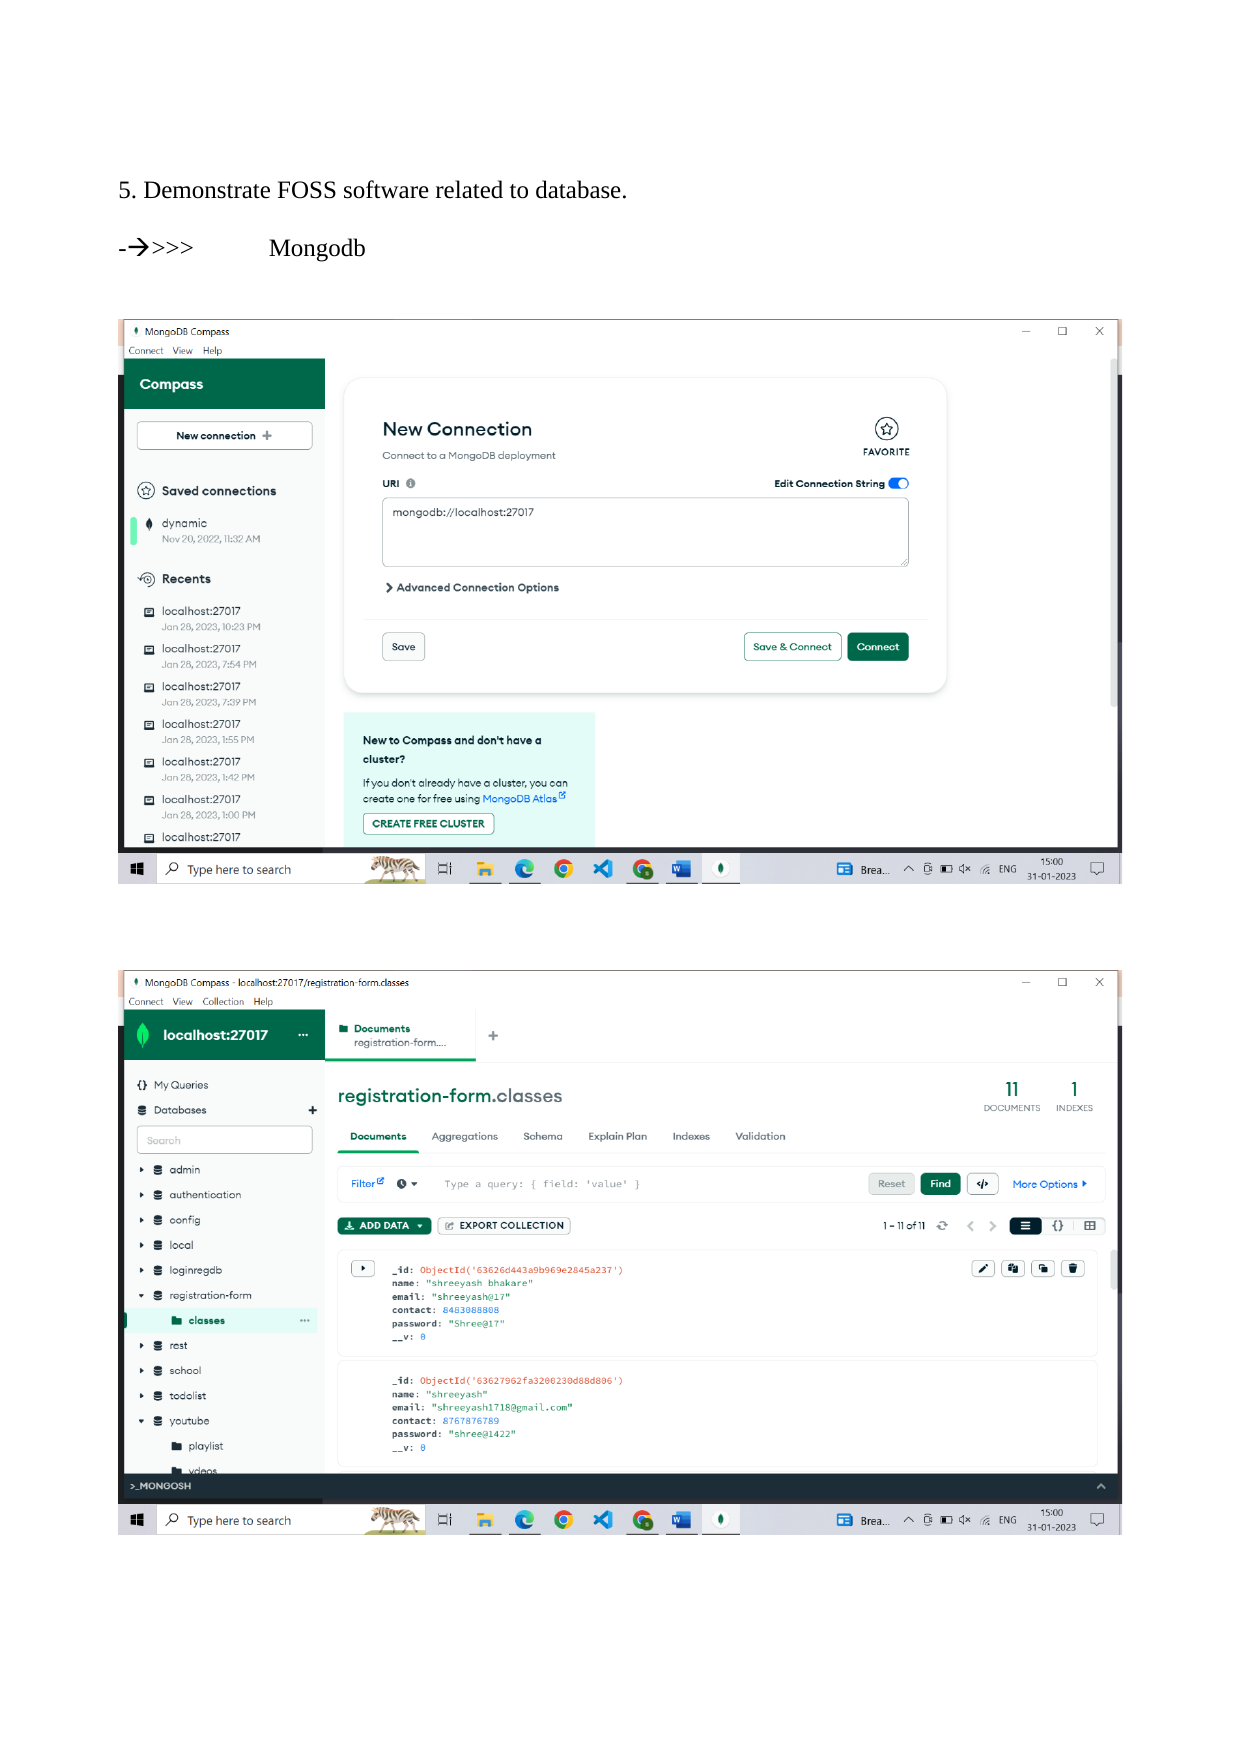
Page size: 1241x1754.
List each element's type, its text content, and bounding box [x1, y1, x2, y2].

text ->>> Mongodb [118, 233, 1122, 262]
text 5. Demonstrate FOSS software related to database. [118, 176, 1122, 204]
